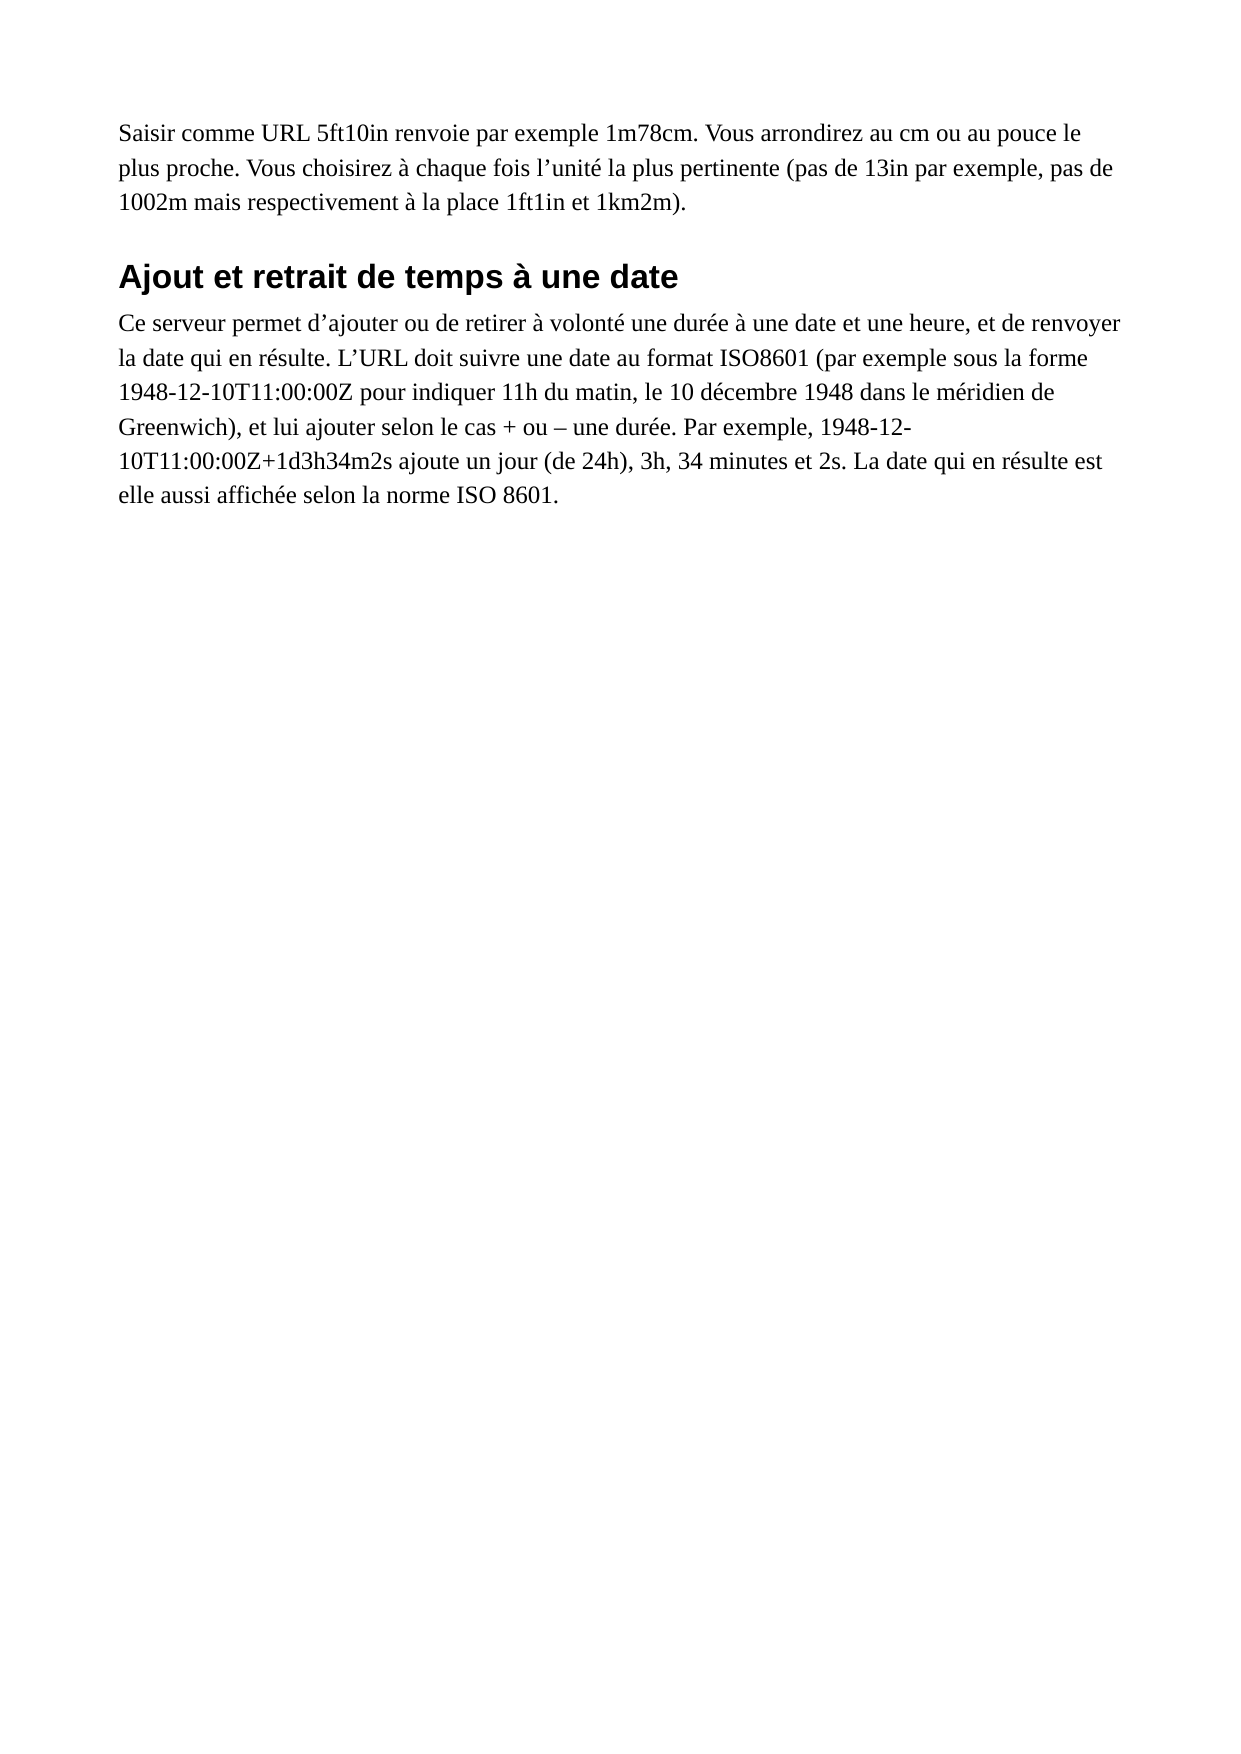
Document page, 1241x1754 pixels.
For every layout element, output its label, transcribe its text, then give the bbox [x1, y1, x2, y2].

subtitle Ajout et retrait de temps à une date [118, 257, 1122, 296]
text Ce serveur permet d’ajouter ou de retirer à volonté une durée à une date et une heure, et de renvoyer la date qui en résulte. L’URL doit suivre une date au format ISO8601 (par exemple sous la forme 1948-12-10T11:00:00Z pour indiquer 11h du matin, le 10 décembre 1948 dans le méridien de Greenwich), et lui ajouter selon le cas + ou – une durée. Par exemple, 1948-12-10T11:00:00Z+1d3h34m2s ajoute un jour (de 24h), 3h, 34 minutes et 2s. La date qui en résulte est elle aussi affichée selon la norme ISO 8601. [118, 308, 1122, 509]
text Saisir comme URL 5ft10in renvoie par exemple 1m78cm. Vous arrondirez au cm ou au pouce le plus proche. Vous choisirez à chaque fois l’unité la plus pertinente (pas de 13in par exemple, pas de 1002m mais respectivement à la place 1ft1in et 1km2m). [118, 118, 1122, 216]
